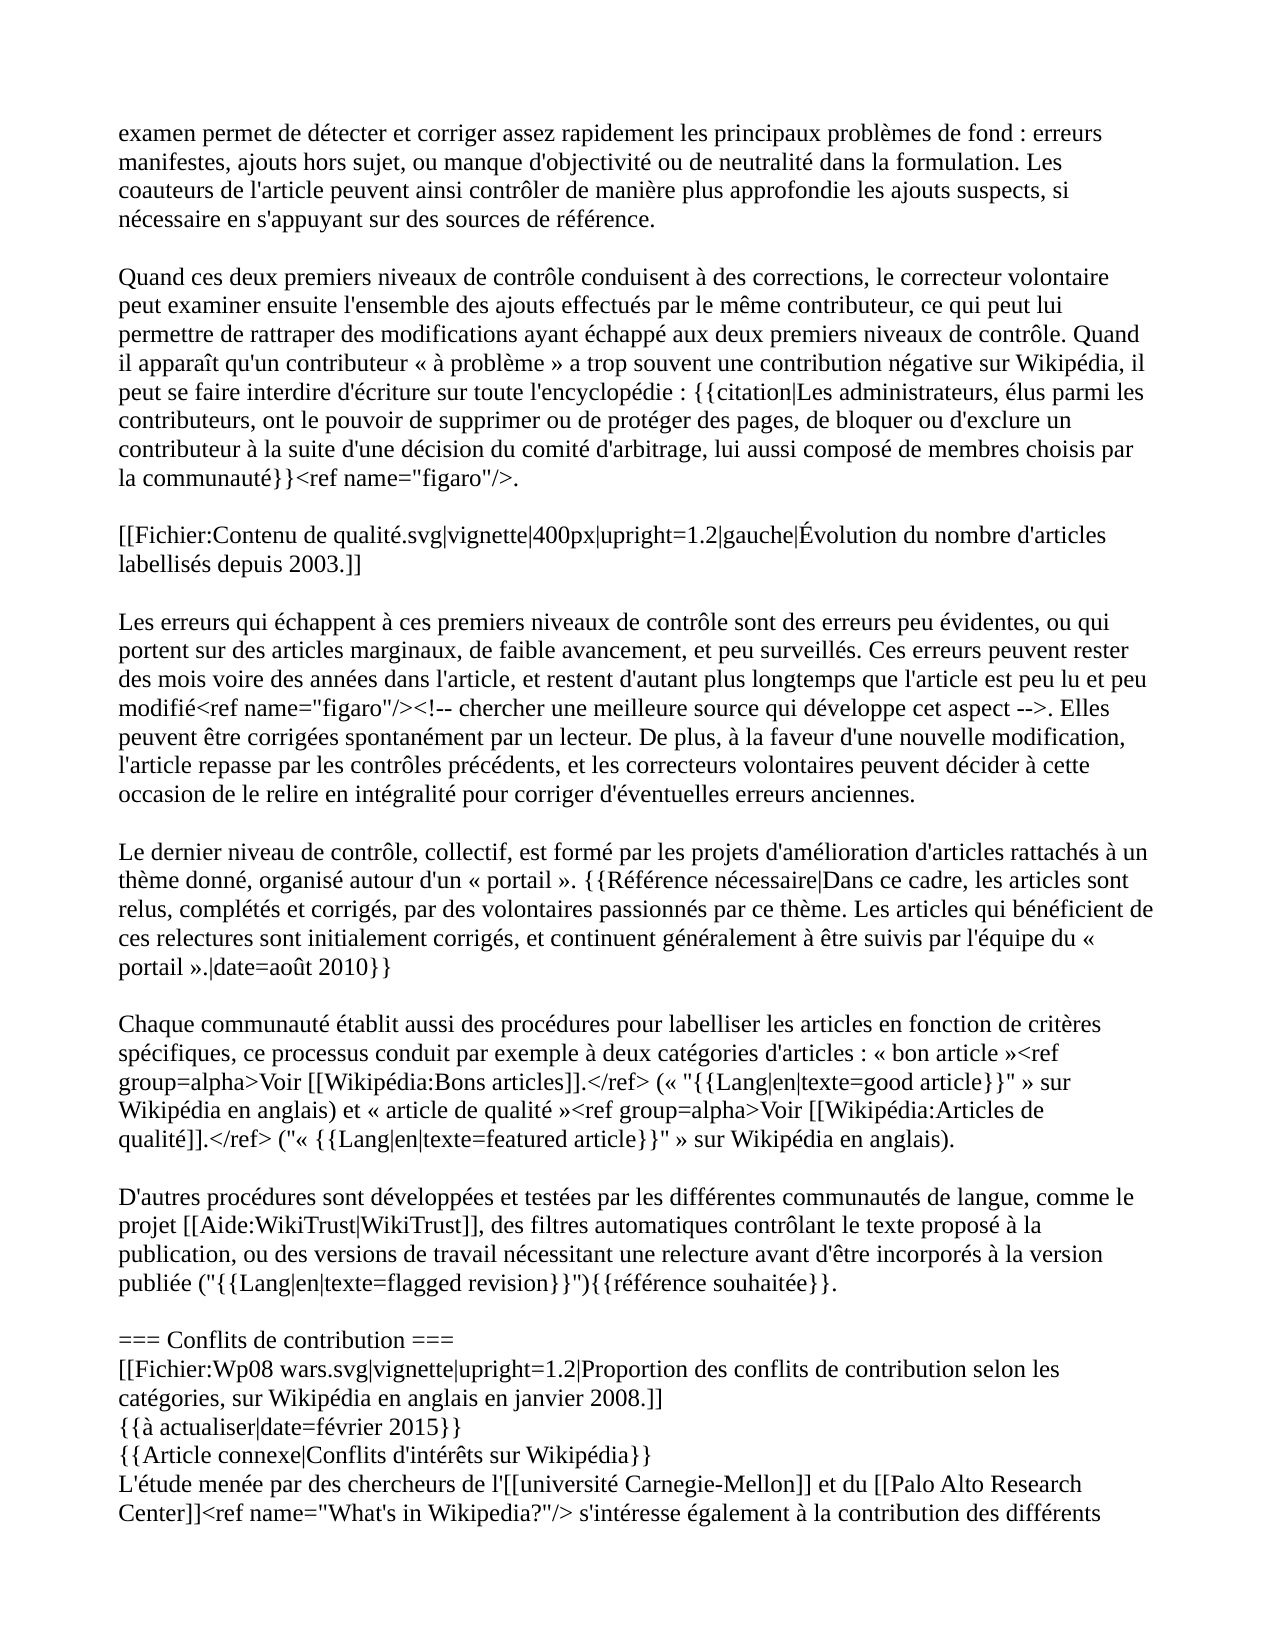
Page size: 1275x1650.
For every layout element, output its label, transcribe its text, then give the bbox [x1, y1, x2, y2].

text Quand ces deux premiers niveaux de contrôle conduisent à des corrections, le correcteur volontaire peut examiner ensuite l'ensemble des ajouts effectués par le même contributeur, ce qui peut lui permettre de rattraper des modifications ayant échappé aux deux premiers niveaux de contrôle. Quand il apparaît qu'un contributeur « à problème » a trop souvent une contribution négative sur Wikipédia, il peut se faire interdire d'écriture sur toute l'encyclopédie : {{citation|Les administrateurs, élus parmi les contributeurs, ont le pouvoir de supprimer ou de protéger des pages, de bloquer ou d'exclure un contributeur à la suite d'une décision du comité d'arbitrage, lui aussi composé de membres choisis par la communauté}}<ref name="figaro"/>. [118, 262, 1157, 492]
text D'autres procédures sont développées et testées par les différentes communautés de langue, comme le projet [[Aide:WikiTrust|WikiTrust]], des filtres automatiques contrôlant le texte proposé à la publication, ou des versions de travail nécessitant une relecture avant d'être incorporés à la version publiée (''{{Lang|en|texte=flagged revision}}''){{référence souhaitée}}. [118, 1182, 1157, 1297]
text examen permet de détecter et corriger assez rapidement les principaux problèmes de fond : erreurs manifestes, ajouts hors sujet, ou manque d'objectivité ou de neutralité dans la formulation. Les coauteurs de l'article peuvent ainsi contrôler de manière plus approfondie les ajouts suspects, si nécessaire en s'appuyant sur des sources de référence. [118, 118, 1157, 233]
text [[Fichier:Contenu de qualité.svg|vignette|400px|upright=1.2|gauche|Évolution du nombre d'articles labellisés depuis 2003.]] [118, 521, 1157, 578]
text L'étude menée par des chercheurs de l'[[université Carnegie-Mellon]] et du [[Palo Alto Research Center]]<ref name="What's in Wikipedia?"/> s'intéresse également à la contribution des différents [118, 1469, 1157, 1527]
text === Conflits de contribution === [118, 1326, 1157, 1354]
text [[Fichier:Wp08 wars.svg|vignette|upright=1.2|Proportion des conflits de contribution selon les catégories, sur Wikipédia en anglais en janvier 2008.]] [118, 1354, 1157, 1412]
text Les erreurs qui échappent à ces premiers niveaux de contrôle sont des erreurs peu évidentes, ou qui portent sur des articles marginaux, de faible avancement, et peu surveillés. Ces erreurs peuvent rester des mois voire des années dans l'article, et restent d'autant plus longtemps que l'article est peu lu et peu modifié<ref name="figaro"/><!-- chercher une meilleure source qui développe cet aspect -->. Elles peuvent être corrigées spontanément par un lecteur. De plus, à la faveur d'une nouvelle modification, l'article repasse par les contrôles précédents, et les correcteurs volontaires peuvent décider à cette occasion de le relire en intégralité pour corriger d'éventuelles erreurs anciennes. [118, 607, 1157, 808]
text Le dernier niveau de contrôle, collectif, est formé par les projets d'amélioration d'articles rattachés à un thème donné, organisé autour d'un « portail ». {{Référence nécessaire|Dans ce cadre, les articles sont relus, complétés et corrigés, par des volontaires passionnés par ce thème. Les articles qui bénéficient de ces relectures sont initialement corrigés, et continuent généralement à être suivis par l'équipe du « portail ».|date=août 2010}} [118, 837, 1157, 981]
text Chaque communauté établit aussi des procédures pour labelliser les articles en fonction de critères spécifiques, ce processus conduit par exemple à deux catégories d'articles : « bon article »<ref group=alpha>Voir [[Wikipédia:Bons articles]].</ref> (« ''{{Lang|en|texte=good article}}'' » sur Wikipédia en anglais) et « article de qualité »<ref group=alpha>Voir [[Wikipédia:Articles de qualité]].</ref> (''« {{Lang|en|texte=featured article}}'' » sur Wikipédia en anglais). [118, 1009, 1157, 1153]
text {{à actualiser|date=février 2015}} [118, 1412, 1157, 1441]
text {{Article connexe|Conflits d'intérêts sur Wikipédia}} [118, 1441, 1157, 1469]
